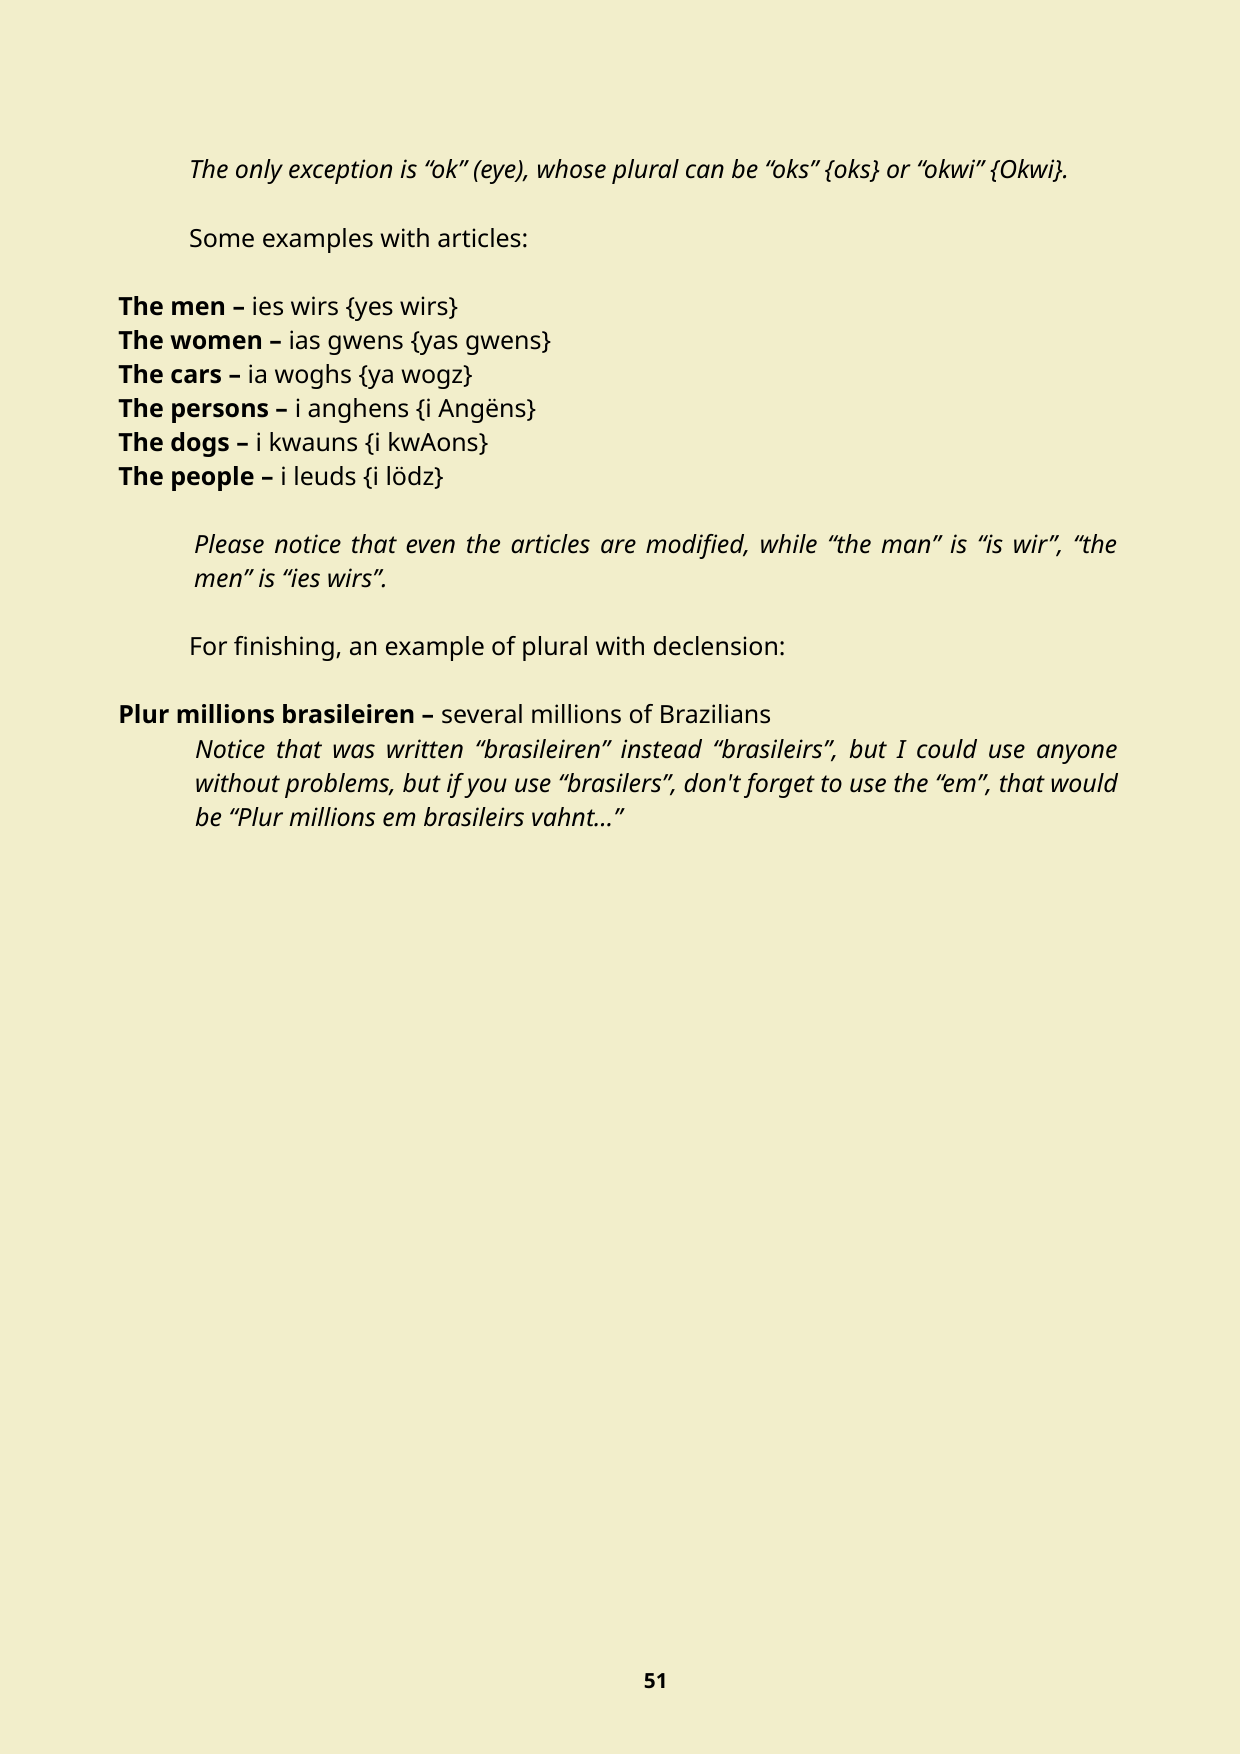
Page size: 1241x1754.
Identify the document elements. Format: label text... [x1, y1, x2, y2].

text Some examples with articles: [118, 220, 1122, 254]
text The dogs – i kwauns {i kwAons} [118, 425, 1122, 459]
text The men – ies wirs {yes wirs} [118, 288, 1122, 322]
text The people – i leuds {i lödz} [118, 459, 1122, 493]
text For finishing, an example of plural with declension: [118, 629, 1122, 663]
text The cars – ia woghs {ya wogz} [118, 357, 1122, 391]
text The women – ias gwens {yas gwens} [118, 322, 1122, 357]
text The persons – i anghens {i Angëns} [118, 391, 1122, 425]
text Plur millions brasileiren – several millions of Brazilians [118, 697, 1122, 731]
text Notice that was written “brasileiren” instead “brasileirs”, but I could use anyone without problems, but if you use “brasilers”, don't forget to use the “em”, that would be “Plur millions em brasileirs vahnt…” [195, 731, 1122, 833]
text Please notice that even the articles are modified, while “the man” is “is wir”, “the men” is “ies wirs”. [194, 527, 1122, 595]
text The only exception is “ok” (eye), whose plural can be “oks” {oks} or “okwi” {Okwi}. [118, 152, 1122, 186]
